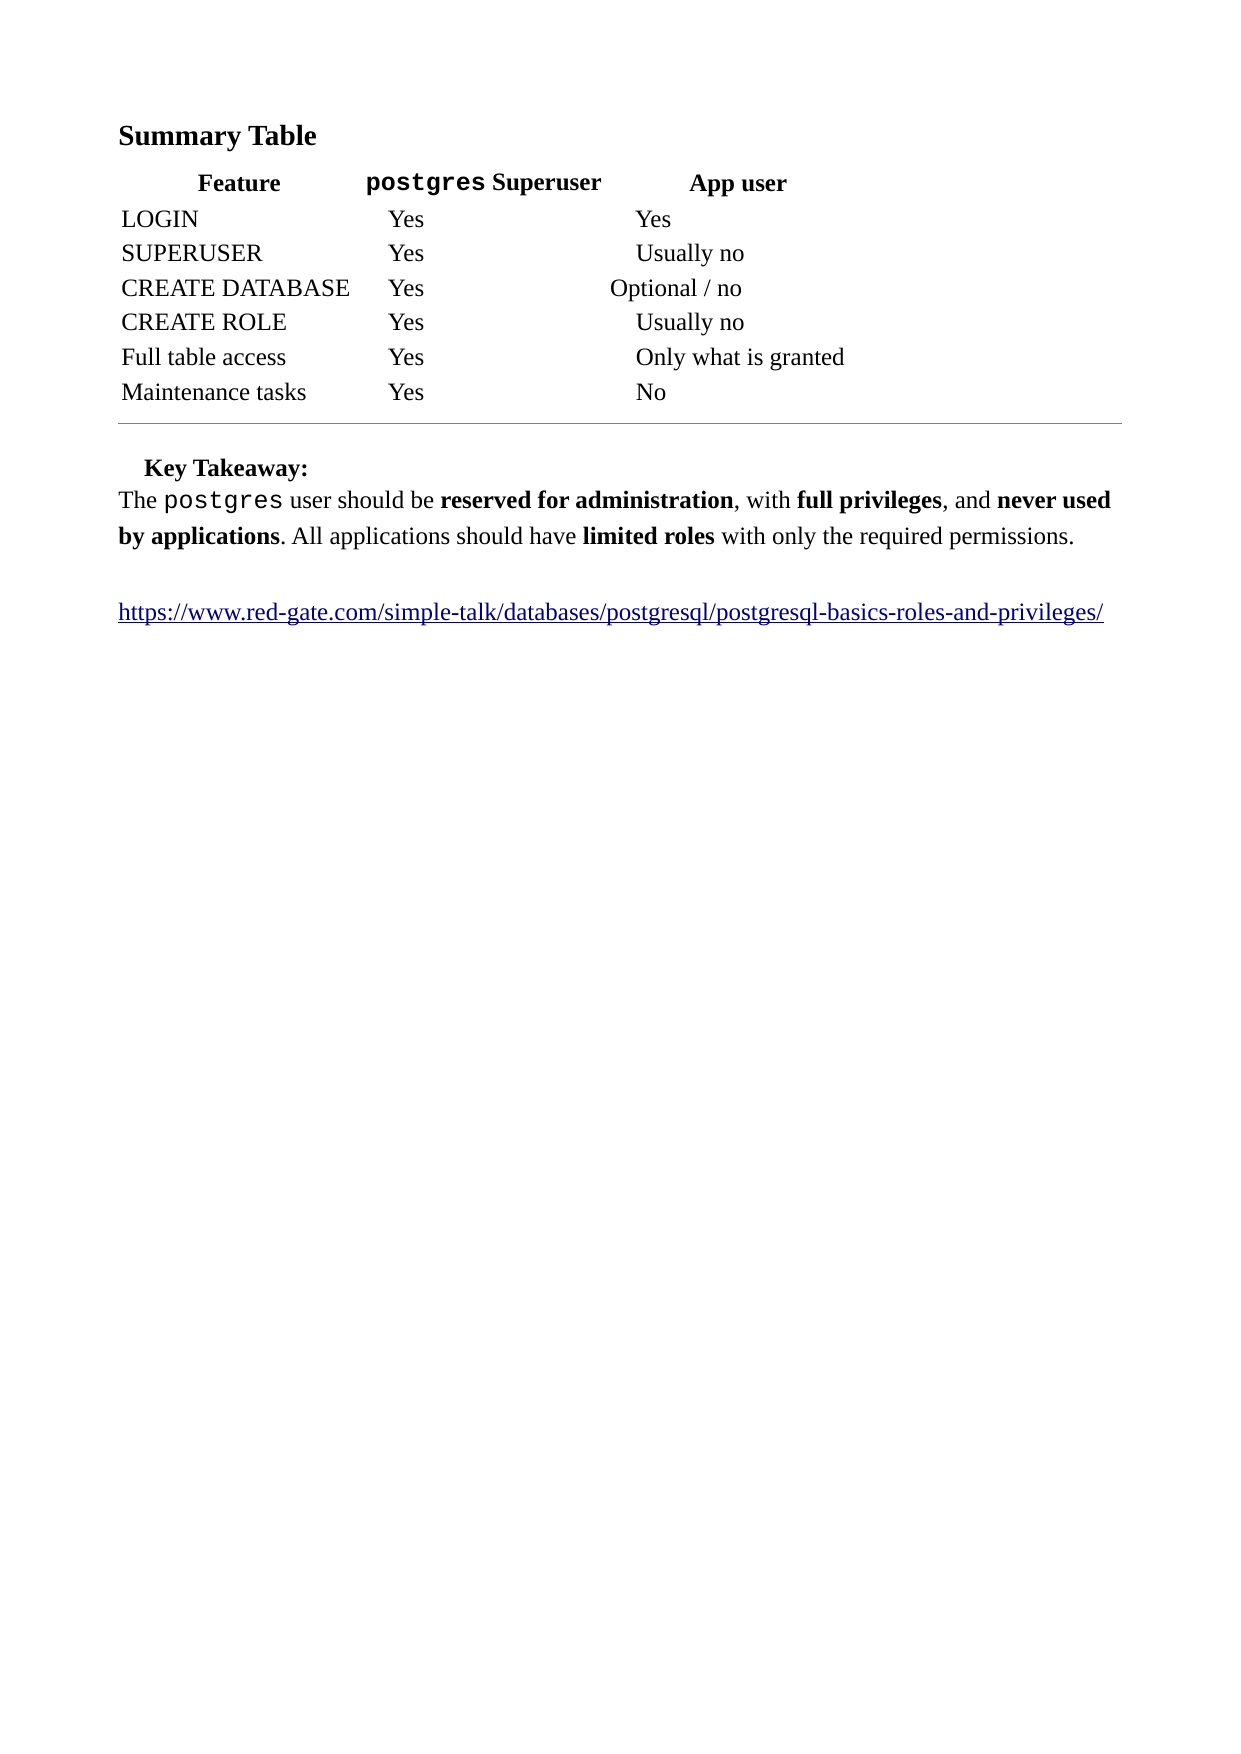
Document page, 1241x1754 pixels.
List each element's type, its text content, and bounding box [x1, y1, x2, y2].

table_cell ✅ Yes [607, 201, 869, 235]
table_cell ✅ Yes [360, 235, 607, 270]
table_header App user [607, 164, 869, 201]
table_cell LOGIN [118, 201, 360, 235]
table_cell SUPERUSER [118, 235, 360, 270]
table_cell ❌ Usually no [607, 305, 869, 339]
table_header postgres Superuser [360, 164, 607, 201]
table_cell ✅ Yes [360, 374, 607, 408]
table_cell ✅ Yes [360, 339, 607, 374]
table_cell Optional / no [607, 270, 869, 304]
text https://www.red-gate.com/simple-talk/databases/postgresql/postgresql-basics-roles-and-privileges/ [118, 597, 1122, 626]
table_cell Full table access [118, 339, 360, 374]
table_cell ❌ Only what is granted [607, 339, 869, 374]
table_cell ✅ Yes [360, 305, 607, 339]
table_cell ✅ Yes [360, 201, 607, 235]
table_cell ❌ No [607, 374, 869, 408]
subtitle Summary Table [118, 118, 1122, 152]
table_cell ❌ Usually no [607, 235, 869, 270]
table_cell Maintenance tasks [118, 374, 360, 408]
table_cell CREATE DATABASE [118, 270, 360, 304]
text 💡 Key Takeaway: The postgres user should be reserved for administration, with full privileges, and never used by applications. All applications should have limited roles with only the required permissions. [118, 453, 1122, 549]
table_header Feature [118, 164, 360, 201]
table_cell CREATE ROLE [118, 305, 360, 339]
table_cell ✅ Yes [360, 270, 607, 304]
